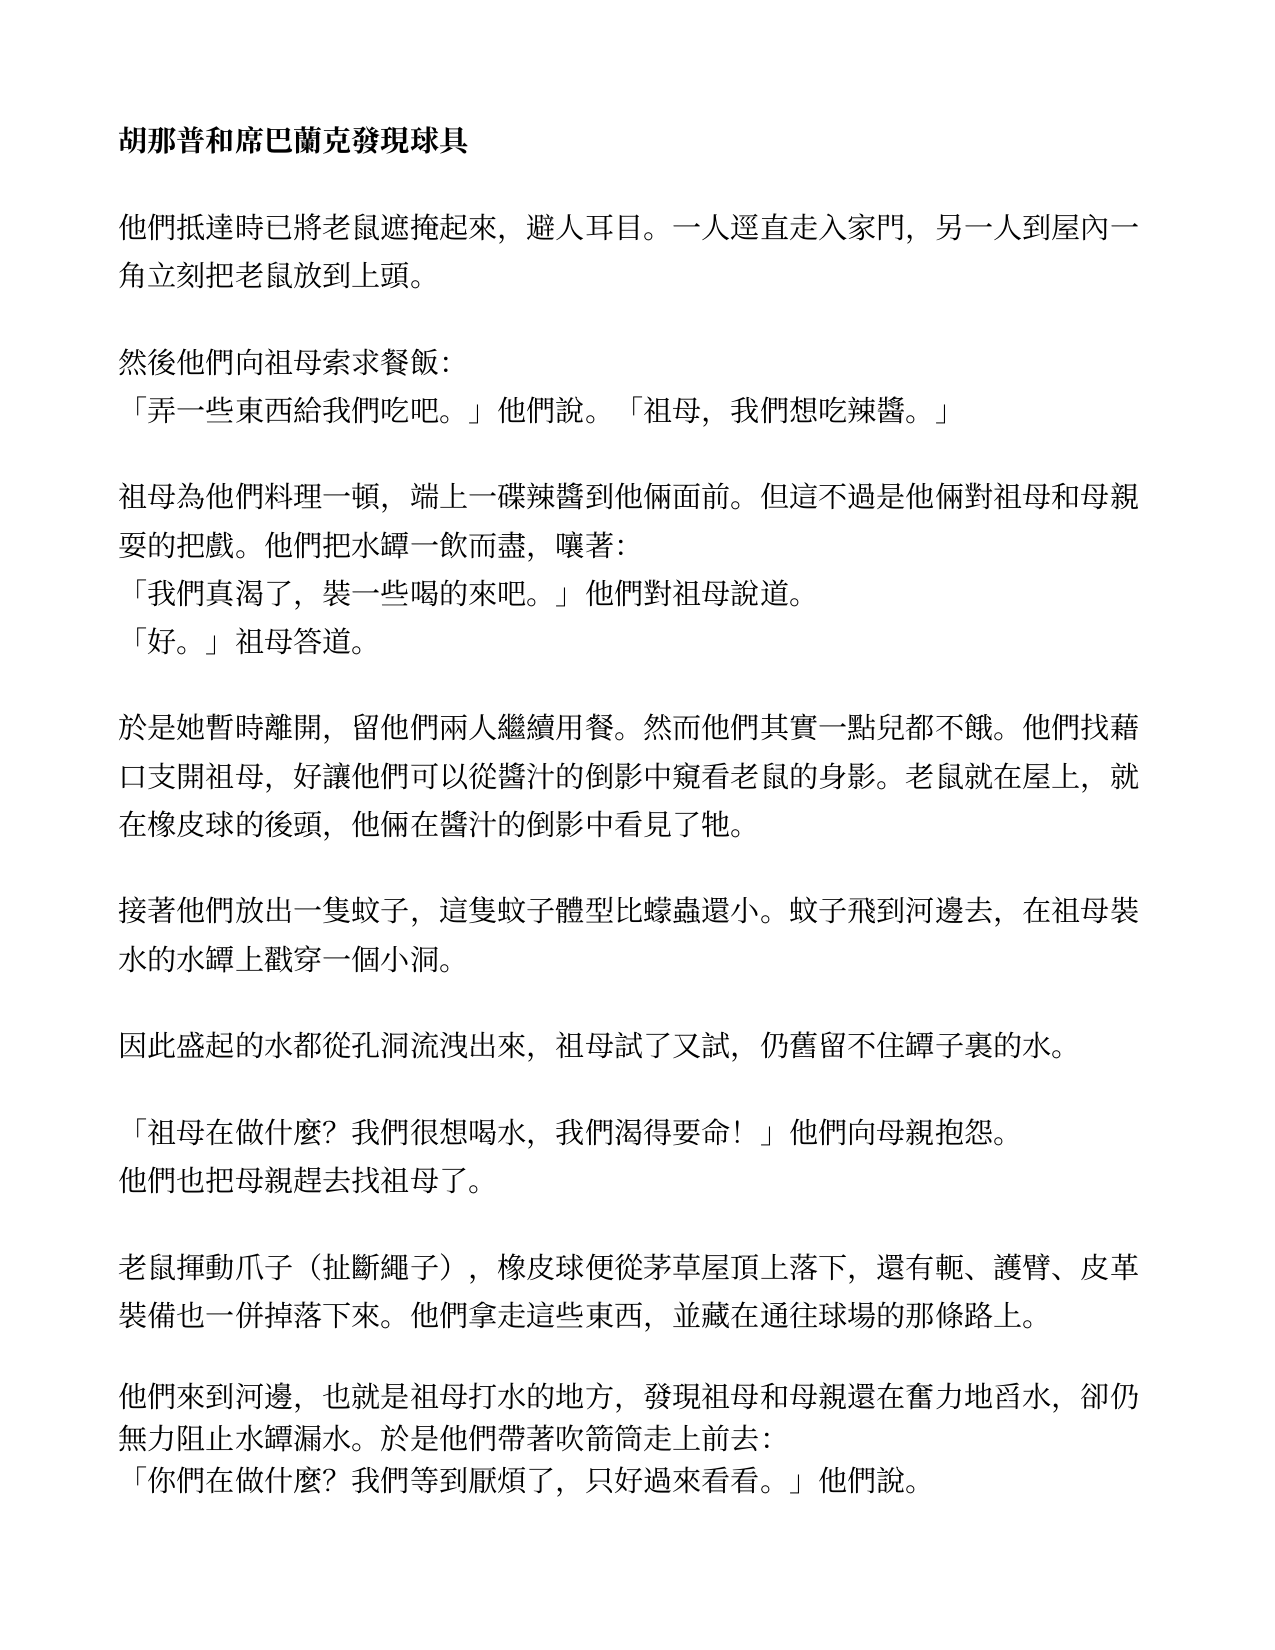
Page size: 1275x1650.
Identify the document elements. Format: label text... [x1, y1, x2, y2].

text 「祖母在做什麼？我們很想喝水，我們渴得要命！」他們向母親抱怨。 [118, 1110, 1157, 1152]
text 「好。」祖母答道。 [118, 619, 1157, 661]
text 他們抵達時已將老鼠遮掩起來，避人耳目。一人逕直走入家門，另一人到屋內一角立刻把老鼠放到上頭。 [118, 205, 1157, 295]
text 他們也把母親趕去找祖母了。 [118, 1158, 1157, 1200]
text 「你們在做什麼？我們等到厭煩了，只好過來看看。」他們說。 [118, 1458, 1157, 1500]
text 然後他們向祖母索求餐飯： [118, 339, 1157, 381]
text 胡那普和席巴蘭克發現球具 [118, 118, 1157, 160]
text 於是她暫時離開，留他們兩人繼續用餐。然而他們其實一點兒都不餓。他們找藉口支開祖母，好讓他們可以從醬汁的倒影中窺看老鼠的身影。老鼠就在屋上，就在橡皮球的後頭，他倆在醬汁的倒影中看見了牠。 [118, 705, 1157, 843]
text 接著他們放出一隻蚊子，這隻蚊子體型比蠓蟲還小。蚊子飛到河邊去，在祖母裝水的水罈上戳穿一個小洞。 [118, 888, 1157, 978]
text 老鼠揮動爪子（扯斷繩子），橡皮球便從茅草屋頂上落下，還有軛、護臂、皮革裝備也一併掉落下來。他們拿走這些東西，並藏在通往球場的那條路上。 [118, 1244, 1157, 1334]
text 「我們真渴了，裝一些喝的來吧。」他們對祖母說道。 [118, 571, 1157, 612]
text 他們來到河邊，也就是祖母打水的地方，發現祖母和母親還在奮力地舀水，卻仍無力阻止水罈漏水。於是他們帶著吹箭筒走上前去： [118, 1374, 1157, 1458]
text 因此盛起的水都從孔洞流洩出來，祖母試了又試，仍舊留不住罈子裏的水。 [118, 1023, 1157, 1065]
text 「弄一些東西給我們吃吧。」他們說。「祖母，我們想吃辣醬。」 [118, 388, 1157, 429]
text 祖母為他們料理一頓，端上一碟辣醬到他倆面前。但這不過是他倆對祖母和母親耍的把戲。他們把水罈一飲而盡，嚷著： [118, 474, 1157, 564]
